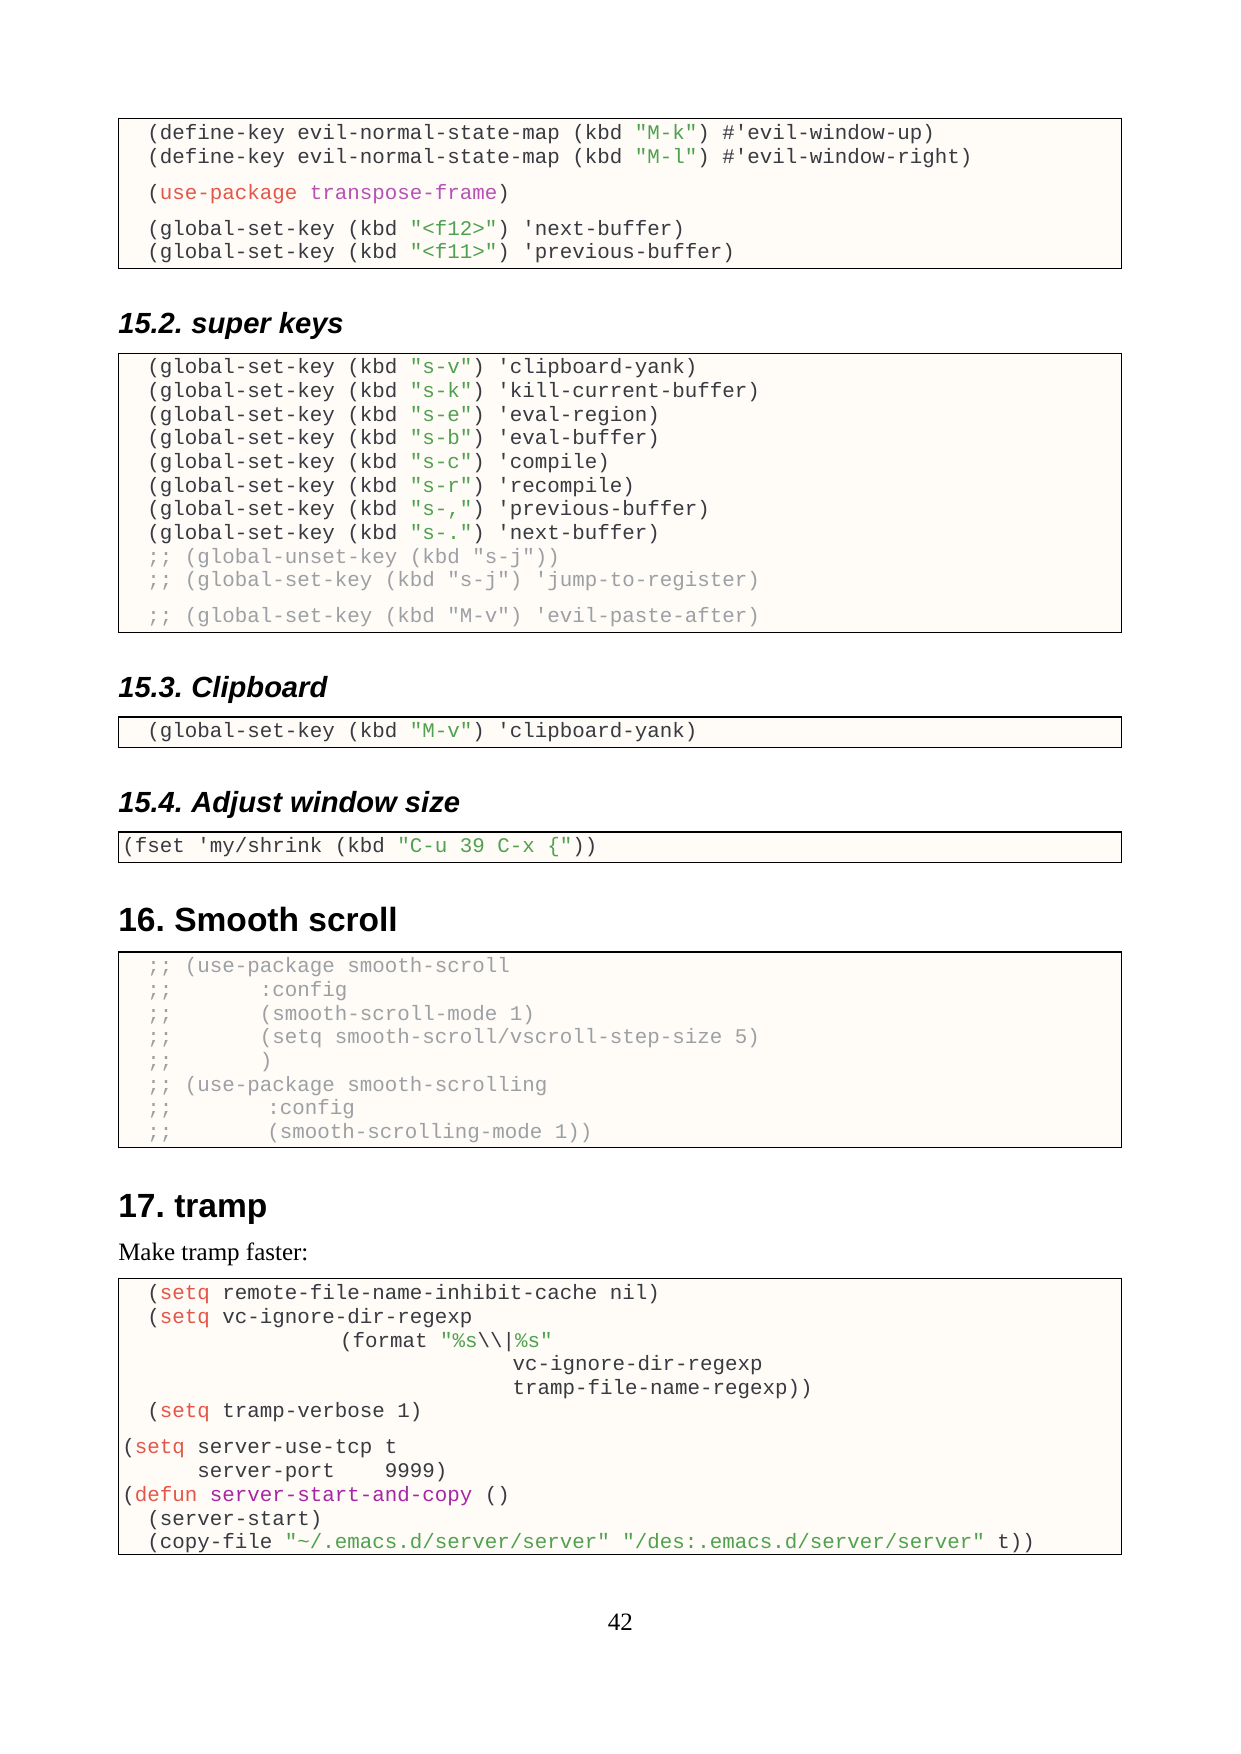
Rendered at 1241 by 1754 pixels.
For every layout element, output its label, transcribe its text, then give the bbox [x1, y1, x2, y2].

text (setq vc-ignore-dir-regexp [119, 1302, 1121, 1326]
text ;; :config [119, 975, 1121, 999]
text (global-set-key (kbd "s-e") 'eval-region) [119, 400, 1121, 423]
text ;; (smooth-scrolling-mode 1)) [119, 1117, 1121, 1147]
text (setq server-use-tcp t [119, 1433, 1121, 1456]
text (global-set-key (kbd "s-k") 'kill-current-buffer) [119, 376, 1121, 400]
text ;; (setq smooth-scroll/vscroll-step-size 5) [119, 1022, 1121, 1046]
text tramp-file-name-regexp)) [119, 1373, 1121, 1397]
text (global-set-key (kbd "M-v") 'clipboard-yank) [119, 718, 1121, 747]
text (setq remote-file-name-inhibit-cache nil) [119, 1279, 1121, 1302]
text ;; :config [119, 1093, 1121, 1117]
text (define-key evil-normal-state-map (kbd "M-k") #'evil-window-up) [119, 119, 1121, 142]
text ;; (smooth-scroll-mode 1) [119, 999, 1121, 1022]
text ;; (global-set-key (kbd "M-v") 'evil-paste-after) [119, 601, 1121, 632]
text (global-set-key (kbd "s-c") 'compile) [119, 447, 1121, 471]
text (use-package transpose-frame) [119, 178, 1121, 205]
subtitle Adjust window size [118, 785, 1122, 819]
text (global-set-key (kbd "s-,") 'previous-buffer) [119, 494, 1121, 518]
text ;; (use-package smooth-scrolling [119, 1070, 1121, 1093]
text ;; (global-set-key (kbd "s-j") 'jump-to-register) [119, 565, 1121, 593]
text (setq tramp-verbose 1) [119, 1397, 1121, 1424]
text (format "%s\\|%s" [119, 1326, 1121, 1349]
subtitle Smooth scroll [118, 900, 1122, 939]
text (global-set-key (kbd "s-r") 'recompile) [119, 471, 1121, 494]
text (server-start) [119, 1503, 1121, 1527]
text (fset 'my/shrink (kbd "C-u 39 C-x {")) [119, 833, 1121, 862]
text server-port 9999) [119, 1456, 1121, 1480]
subtitle Clipboard [118, 670, 1122, 704]
subtitle super keys [118, 306, 1122, 340]
text Make tramp faster: [118, 1237, 1122, 1266]
text ;; (global-unset-key (kbd "s-j")) [119, 542, 1121, 565]
text vc-ignore-dir-regexp [119, 1349, 1121, 1373]
text (global-set-key (kbd "s-.") 'next-buffer) [119, 518, 1121, 542]
text (global-set-key (kbd "s-b") 'eval-buffer) [119, 423, 1121, 447]
text (global-set-key (kbd "<f12>") 'next-buffer) [119, 214, 1121, 237]
text ;; ) [119, 1046, 1121, 1070]
subtitle tramp [118, 1186, 1122, 1224]
text (define-key evil-normal-state-map (kbd "M-l") #'evil-window-right) [119, 142, 1121, 169]
text (copy-file "~/.emacs.d/server/server" "/des:.emacs.d/server/server" t)) [119, 1527, 1121, 1554]
text ;; (use-package smooth-scroll [119, 953, 1121, 975]
text (defun server-start-and-copy () [119, 1480, 1121, 1503]
text (global-set-key (kbd "<f11>") 'previous-buffer) [119, 237, 1121, 268]
text (global-set-key (kbd "s-v") 'clipboard-yank) [119, 354, 1121, 376]
